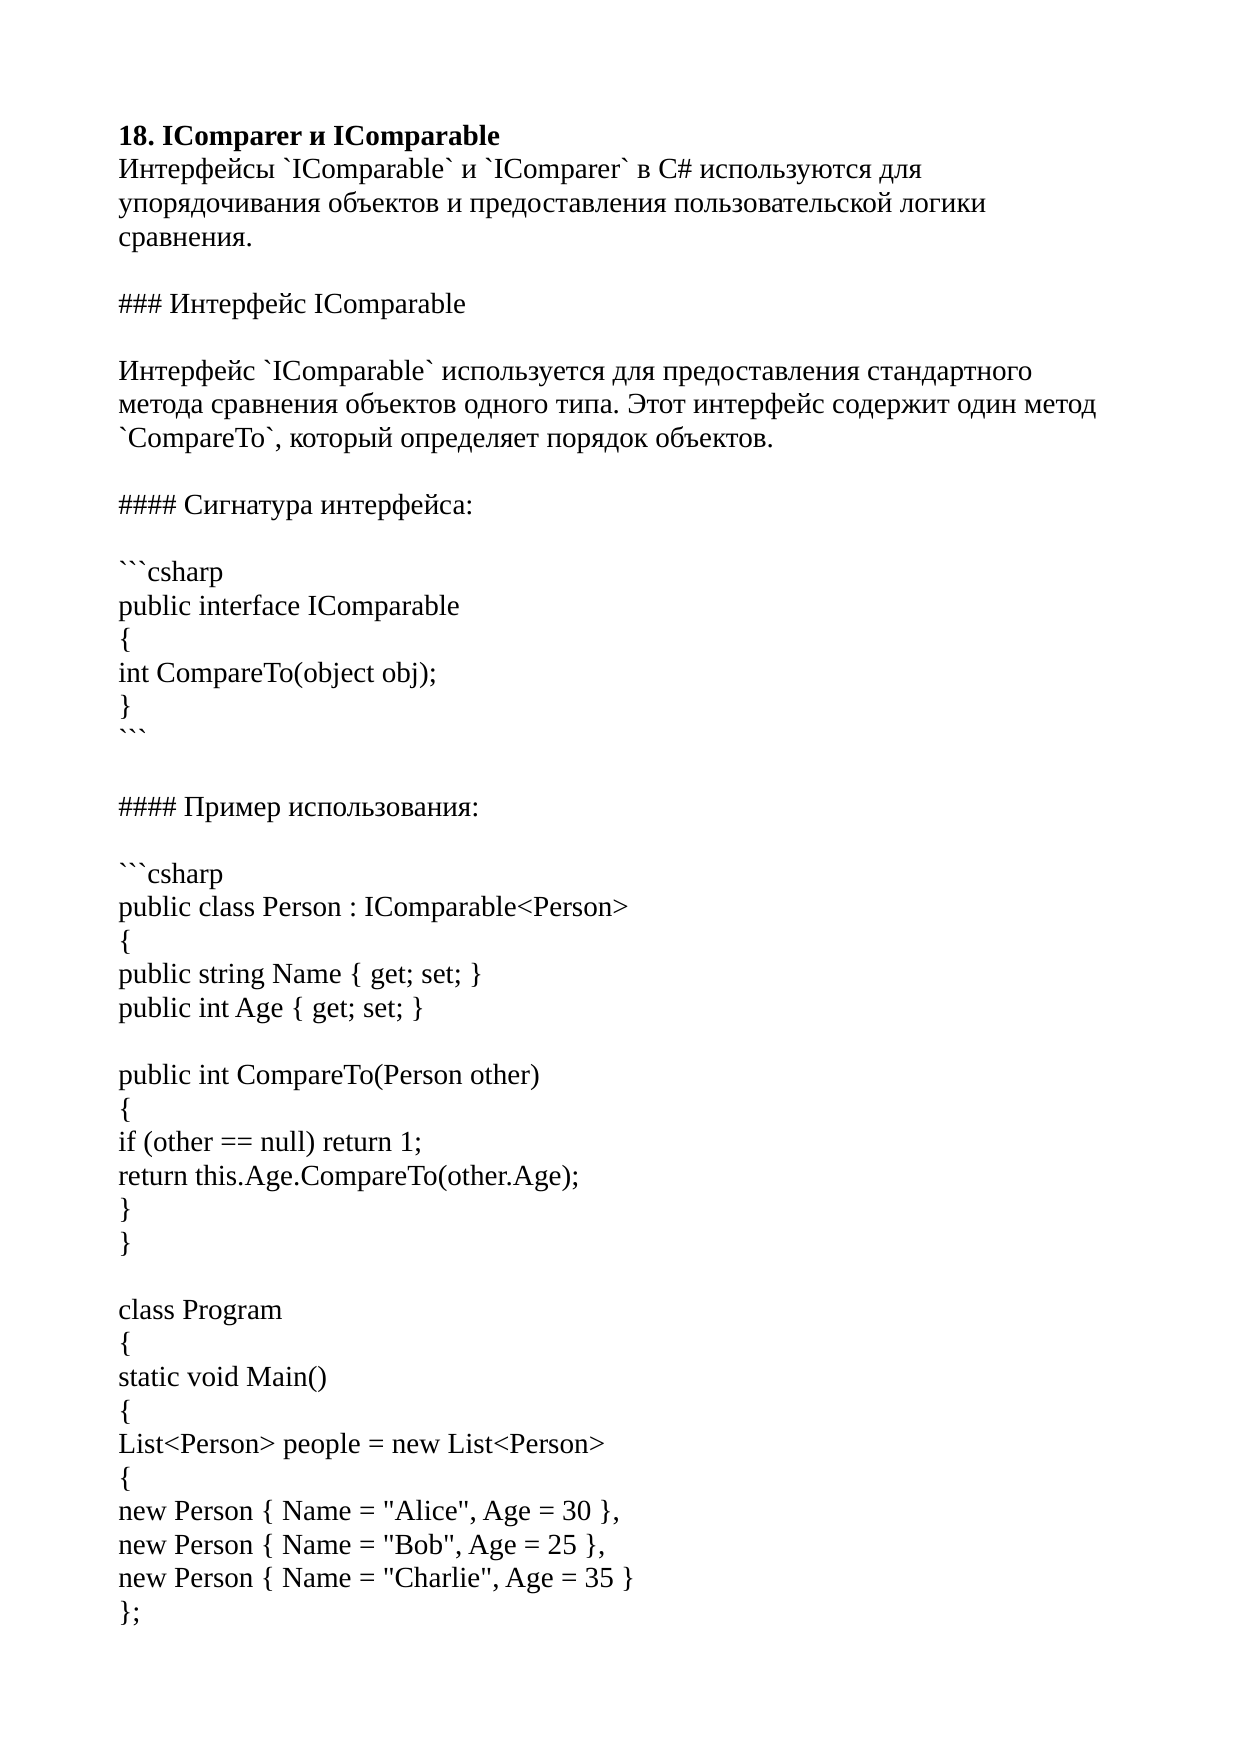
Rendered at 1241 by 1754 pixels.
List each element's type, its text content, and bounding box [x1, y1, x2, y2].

text 18. IComparer и IComparable [118, 118, 1122, 152]
text Интерфейсы `IComparable` и `IComparer` в C# используются для упорядочивания объектов и предоставления пользовательской логики сравнения. ### Интерфейс IComparable Интерфейс `IComparable` используется для предоставления стандартного метода сравнения объектов одного типа. Этот интерфейс содержит один метод `CompareTo`, который определяет порядок объектов. #### Сигнатура интерфейса: ```csharp public interface IComparable { int CompareTo(object obj); } ``` #### Пример использования: ```csharp public class Person : IComparable<Person> { public string Name { get; set; } public int Age { get; set; } public int CompareTo(Person other) { if (other == null) return 1; return this.Age.CompareTo(other.Age); } } class Program { static void Main() { List<Person> people = new List<Person> { new Person { Name = "Alice", Age = 30 }, new Person { Name = "Bob", Age = 25 }, new Person { Name = "Charlie", Age = 35 } }; [118, 152, 1122, 1627]
